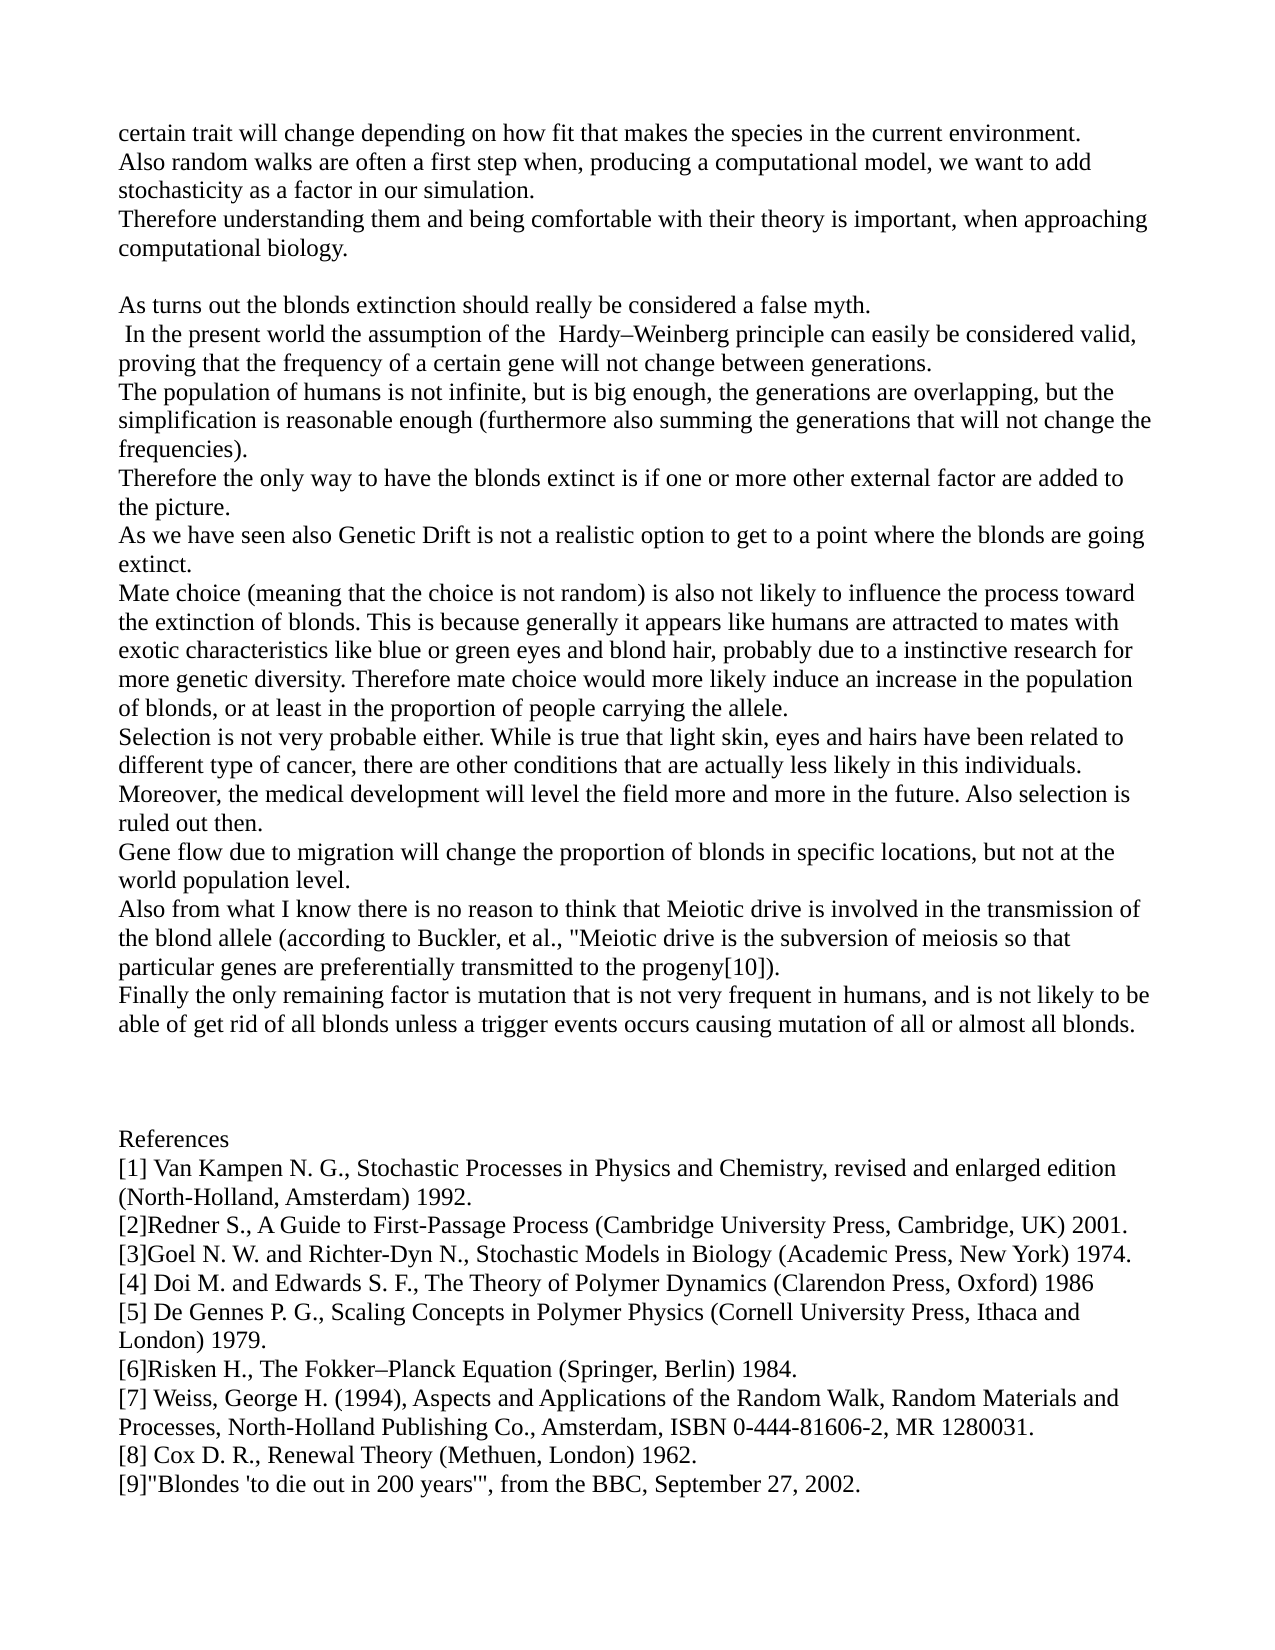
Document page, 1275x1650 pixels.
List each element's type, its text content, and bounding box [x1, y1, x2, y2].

text Also random walks are often a first step when, producing a computational model, we want to add stochasticity as a factor in our simulation. [118, 147, 1157, 204]
text [5] De Gennes P. G., Scaling Concepts in Polymer Physics (Cornell University Press, Ithaca and London) 1979. [118, 1297, 1157, 1354]
text Finally the only remaining factor is mutation that is not very frequent in humans, and is not likely to be able of get rid of all blonds unless a trigger events occurs causing mutation of all or almost all blonds. [118, 981, 1157, 1038]
text [1] Van Kampen N. G., Stochastic Processes in Physics and Chemistry, revised and enlarged edition (North-Holland, Amsterdam) 1992. [118, 1153, 1157, 1211]
text certain trait will change depending on how fit that makes the species in the current environment. [118, 118, 1157, 147]
text [8] Cox D. R., Renewal Theory (Methuen, London) 1962. [118, 1441, 1157, 1469]
text Gene flow due to migration will change the proportion of blonds in specific locations, but not at the world population level. [118, 837, 1157, 894]
text As we have seen also Genetic Drift is not a realistic option to get to a point where the blonds are going extinct. [118, 521, 1157, 578]
text [9]"Blondes 'to die out in 200 years'", from the BBC, September 27, 2002. [118, 1469, 1157, 1498]
text [3]Goel N. W. and Richter-Dyn N., Stochastic Models in Biology (Academic Press, New York) 1974. [118, 1239, 1157, 1268]
text The population of humans is not infinite, but is big enough, the generations are overlapping, but the simplification is reasonable enough (furthermore also summing the generations that will not change the frequencies). [118, 377, 1157, 463]
text In the present world the assumption of the Hardy–Weinberg principle can easily be considered valid, proving that the frequency of a certain gene will not change between generations. [118, 319, 1157, 377]
text Also from what I know there is no reason to think that Meiotic drive is involved in the transmission of the blond allele (according to Buckler, et al., "Meiotic drive is the subversion of meiosis so that particular genes are preferentially transmitted to the progeny[10]). [118, 894, 1157, 981]
text Mate choice (meaning that the choice is not random) is also not likely to influence the process toward the extinction of blonds. This is because generally it appears like humans are attracted to mates with exotic characteristics like blue or green eyes and blond hair, probably due to a instinctive research for more genetic diversity. Therefore mate choice would more likely induce an increase in the population of blonds, or at least in the proportion of people carrying the allele. [118, 578, 1157, 722]
text [6]Risken H., The Fokker–Planck Equation (Springer, Berlin) 1984. [118, 1354, 1157, 1383]
text References [118, 1124, 1157, 1153]
text [7] Weiss, George H. (1994), Aspects and Applications of the Random Walk, Random Materials and Processes, North-Holland Publishing Co., Amsterdam, ISBN 0-444-81606-2, MR 1280031. [118, 1383, 1157, 1441]
text [4] Doi M. and Edwards S. F., The Theory of Polymer Dynamics (Clarendon Press, Oxford) 1986 [118, 1268, 1157, 1297]
text [2]Redner S., A Guide to First-Passage Process (Cambridge University Press, Cambridge, UK) 2001. [118, 1211, 1157, 1239]
text Therefore the only way to have the blonds extinct is if one or more other external factor are added to the picture. [118, 463, 1157, 521]
text As turns out the blonds extinction should really be considered a false myth. [118, 291, 1157, 319]
text Therefore understanding them and being comfortable with their theory is important, when approaching computational biology. [118, 204, 1157, 262]
text Selection is not very probable either. While is true that light skin, eyes and hairs have been related to different type of cancer, there are other conditions that are actually less likely in this individuals. Moreover, the medical development will level the field more and more in the future. Also selection is ruled out then. [118, 722, 1157, 837]
